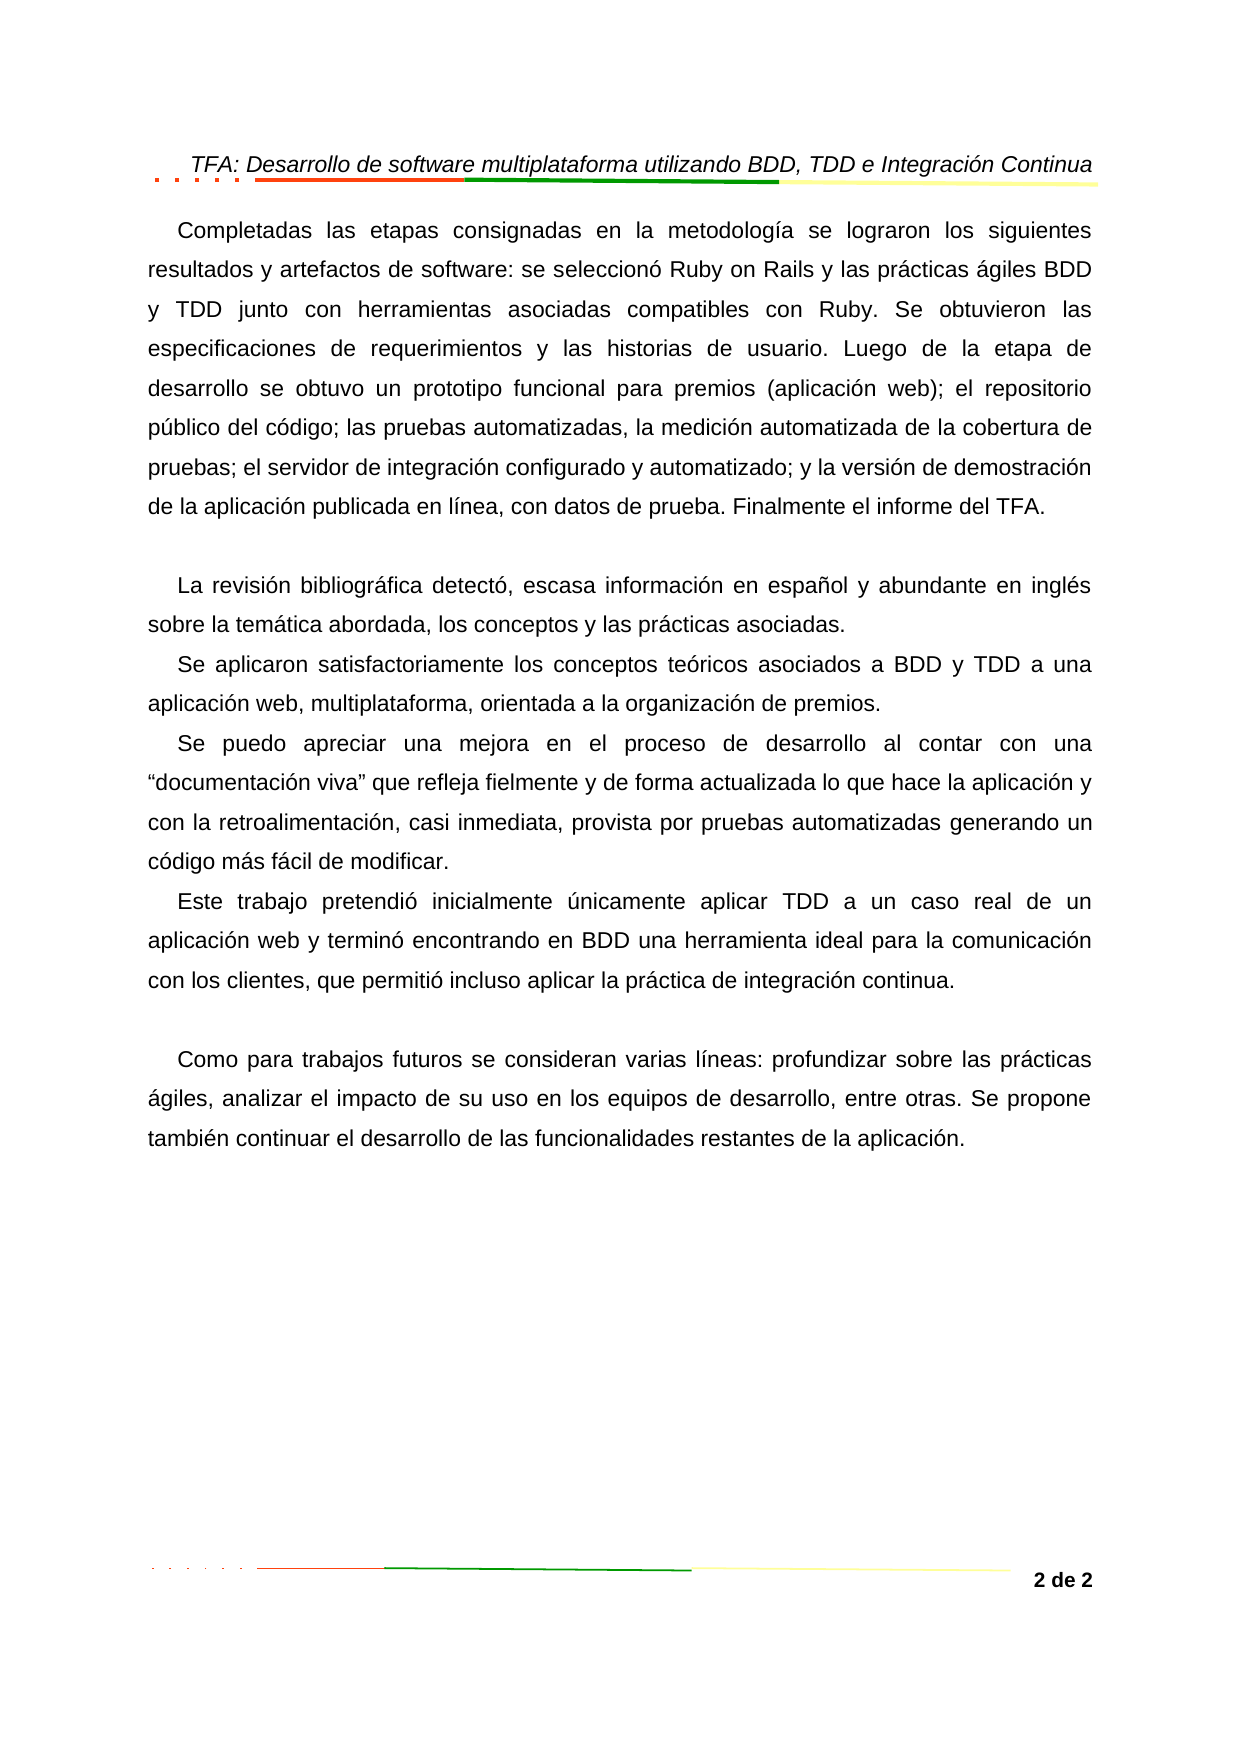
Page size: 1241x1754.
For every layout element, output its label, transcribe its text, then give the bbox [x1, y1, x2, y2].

list Se puedo apreciar una mejora en el proceso de desarrollo al contar con una “documentación viva” que refleja fielmente y de forma actualizada lo que hace la aplicación y con la retroalimentación, casi inmediata, provista por pruebas automatizadas generando un código más fácil de modificar. [148, 730, 1093, 874]
list Completadas las etapas consignadas en la metodología se lograron los siguientes resultados y artefactos de software: se seleccionó Ruby on Rails y las prácticas ágiles BDD y TDD junto con herramientas asociadas compatibles con Ruby. Se obtuvieron las especificaciones de requerimientos y las historias de usuario. Luego de la etapa de desarrollo se obtuvo un prototipo funcional para premios (aplicación web); el repositorio público del código; las pruebas automatizadas, la medición automatizada de la cobertura de pruebas; el servidor de integración configurado y automatizado; y la versión de demostración de la aplicación publicada en línea, con datos de prueba. Finalmente el informe del TFA. [148, 217, 1093, 519]
list Como para trabajos futuros se consideran varias líneas: profundizar sobre las prácticas ágiles, analizar el impacto de su uso en los equipos de desarrollo, entre otras. Se propone también continuar el desarrollo de las funcionalidades restantes de la aplicación. [148, 1046, 1093, 1151]
list Se aplicaron satisfactoriamente los conceptos teóricos asociados a BDD y TDD a una aplicación web, multiplataforma, orientada a la organización de premios. [148, 651, 1093, 717]
list La revisión bibliográfica detectó, escasa información en español y abundante en inglés sobre la temática abordada, los conceptos y las prácticas asociadas. [148, 572, 1093, 638]
list Este trabajo pretendió inicialmente únicamente aplicar TDD a un caso real de un aplicación web y terminó encontrando en BDD una herramienta ideal para la comunicación con los clientes, que permitió incluso aplicar la práctica de integración continua. [148, 888, 1093, 993]
